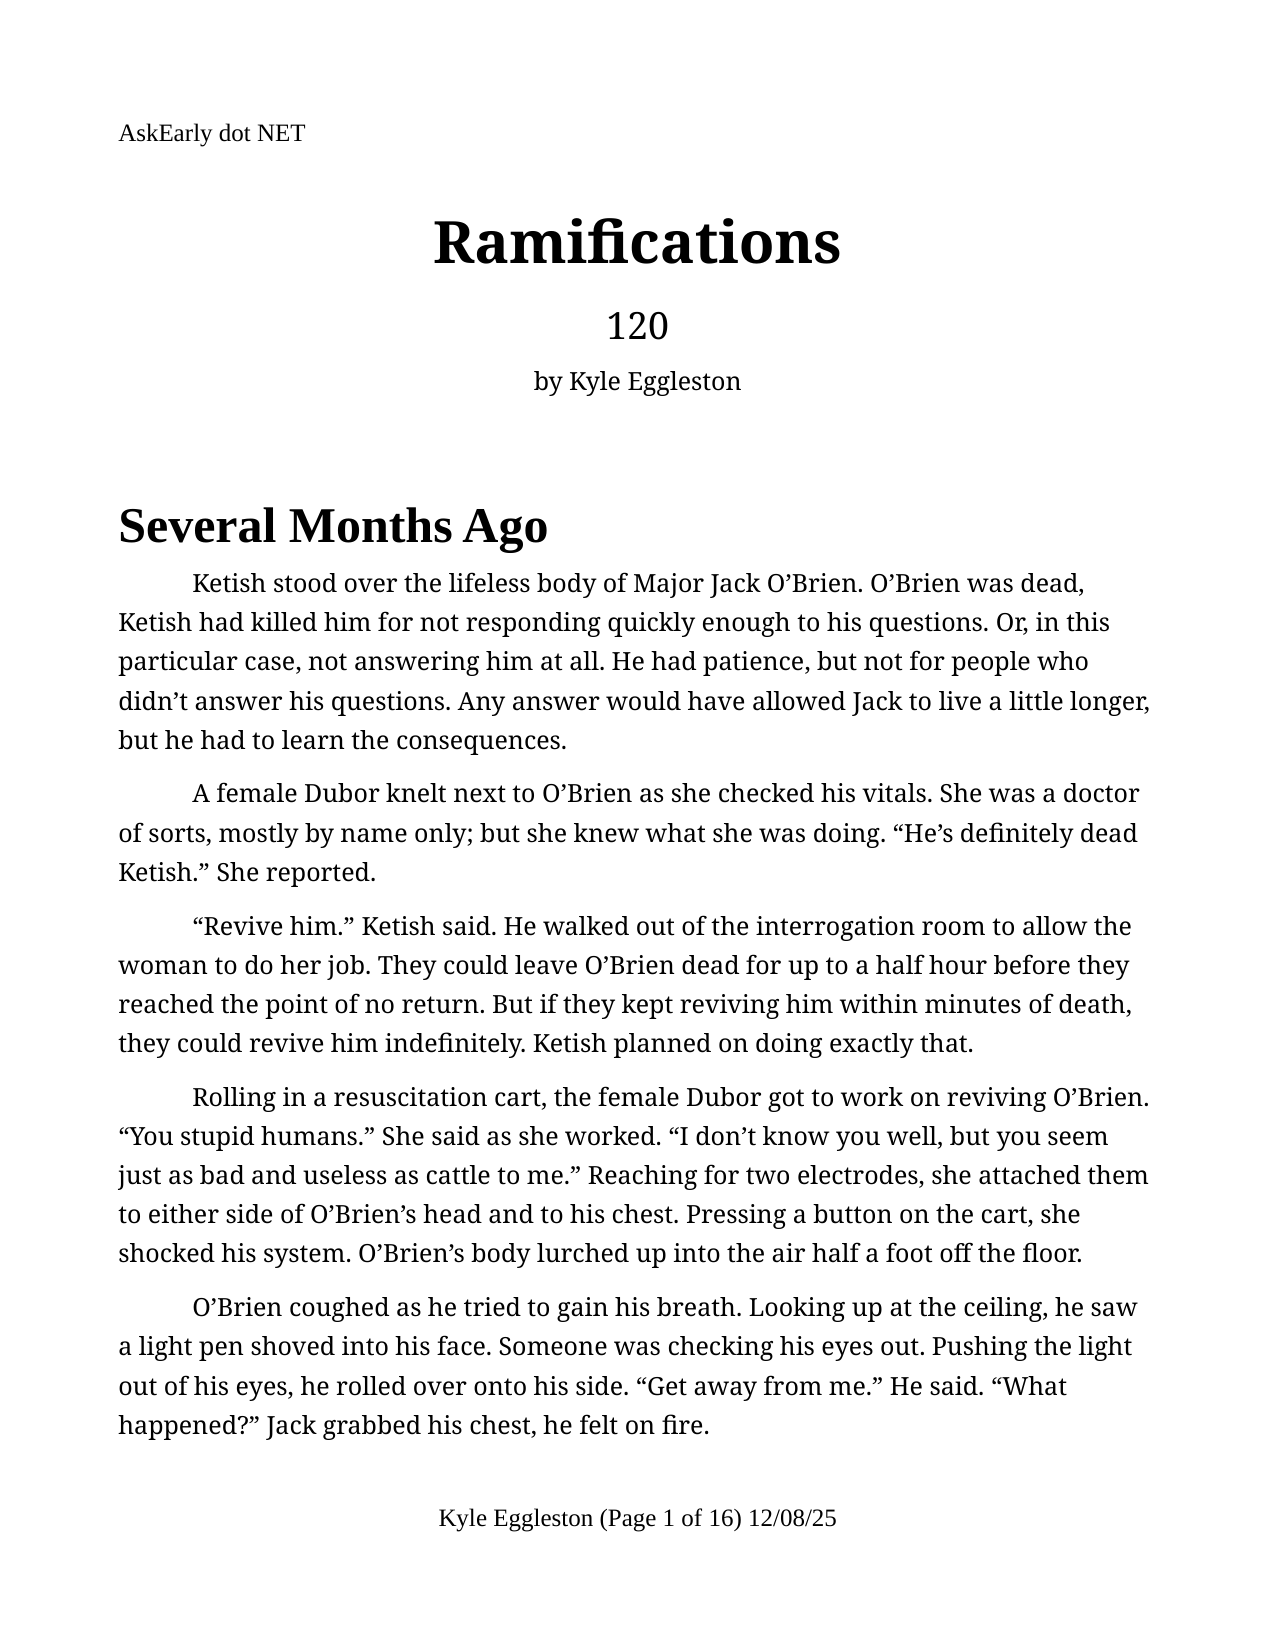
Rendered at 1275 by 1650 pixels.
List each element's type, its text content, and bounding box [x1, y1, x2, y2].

text “Revive him.” Ketish said. He walked out of the interrogation room to allow the woman to do her job. They could leave O’Brien dead for up to a half hour before they reached the point of no return. But if they kept reviving him within minutes of death, they could revive him indefinitely. Ketish planned on doing exactly that. [118, 908, 1157, 1060]
text Ketish stood over the lifeless body of Major Jack O’Brien. O’Brien was dead, Ketish had killed him for not responding quickly enough to his questions. Or, in this particular case, not answering him at all. He had patience, but not for people who didn’t answer his questions. Any answer would have allowed Jack to live a little longer, but he had to learn the consequences. [118, 566, 1157, 756]
text Rolling in a resuscitation cart, the female Dubor got to work on reviving O’Brien. “You stupid humans.” She said as she worked. “I don’t know you well, but you seem just as bad and useless as cattle to me.” Reaching for two electrodes, she attached them to either side of O’Brien’s head and to his chest. Pressing a button on the cart, she shocked his system. O’Brien’s body lurched up into the air half a foot off the floor. [118, 1079, 1157, 1270]
subtitle 120 [118, 299, 1157, 351]
text by Kyle Eggleston [118, 363, 1157, 397]
title Ramifications [118, 201, 1157, 281]
text O’Brien coughed as he tried to gain his breath. Looking up at the ceiling, he saw a light pen shoved into his face. Someone was checking his eyes out. Pushing the light out of his eyes, he rolled over onto his side. “Get away from me.” He said. “What happened?” Jack grabbed his chest, he felt on fire. [118, 1290, 1157, 1441]
subtitle Several Months Ago [118, 496, 1157, 553]
text A female Dubor knelt next to O’Brien as she checked his vitals. She was a doctor of sorts, mostly by name only; but she knew what she was doing. “He’s definitely dead Ketish.” She reported. [118, 776, 1157, 888]
